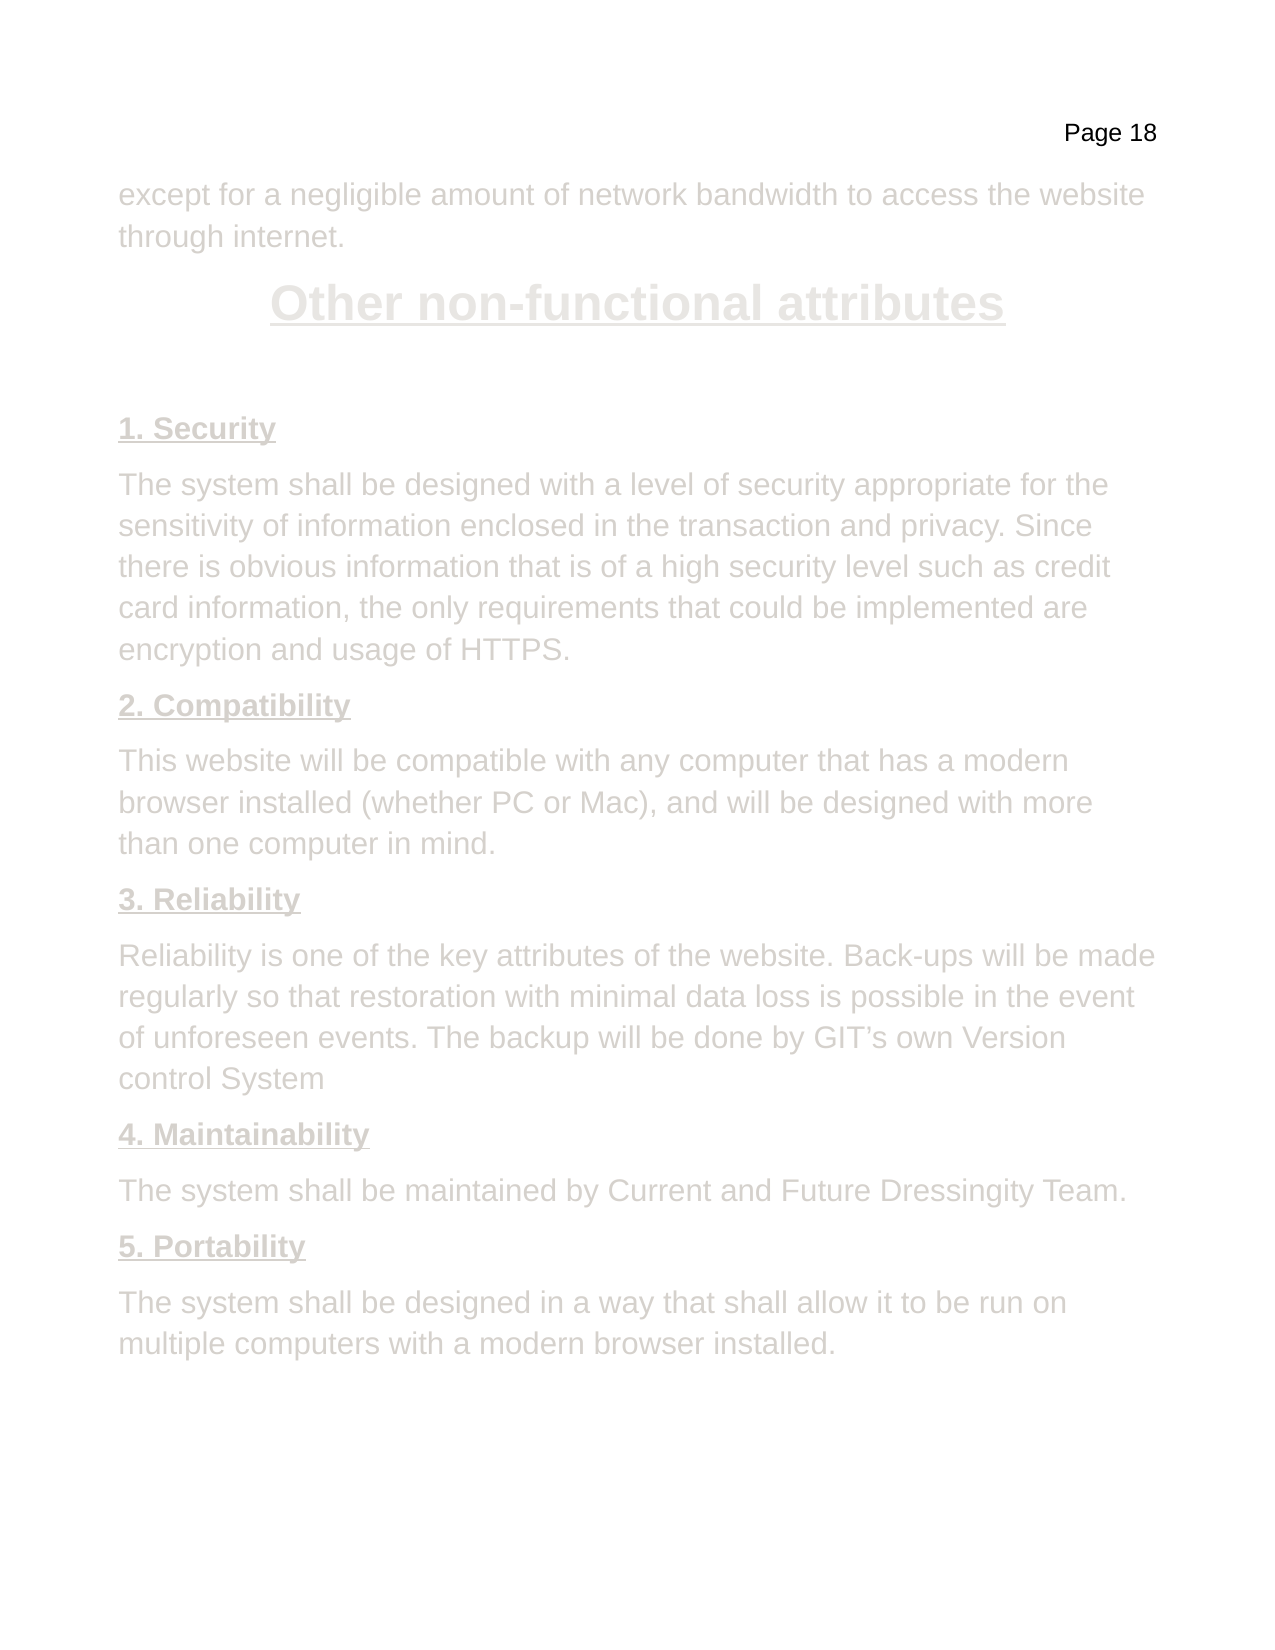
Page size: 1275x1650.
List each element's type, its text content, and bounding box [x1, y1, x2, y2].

text The system shall be designed in a way that shall allow it to be run on multiple computers with a modern browser installed. [118, 1284, 1157, 1361]
text 5. Portability [118, 1228, 1157, 1264]
text Other non-functional attributes [118, 273, 1157, 331]
text except for a negligible amount of network bandwidth to access the website through internet. [118, 176, 1157, 253]
text The system shall be designed with a level of security appropriate for the sensitivity of information enclosed in the transaction and privacy. Since there is obvious information that is of a high security level such as credit card information, the only requirements that could be implemented are encryption and usage of HTTPS. [118, 466, 1157, 667]
text This website will be compatible with any computer that has a modern browser installed (whether PC or Mac), and will be designed with more than one computer in mind. [118, 742, 1157, 861]
text Reliability is one of the key attributes of the website. Back-ups will be made regularly so that restoration with minimal data loss is possible in the event of unforeseen events. The backup will be done by GIT’s own Version control System [118, 937, 1157, 1096]
text 1. Security [118, 410, 1157, 446]
text The system shall be maintained by Current and Future Dressingity Team. [118, 1172, 1157, 1208]
text 3. Reliability [118, 881, 1157, 917]
text 4. Maintainability [118, 1116, 1157, 1152]
text 2. Compatibility [118, 687, 1157, 722]
